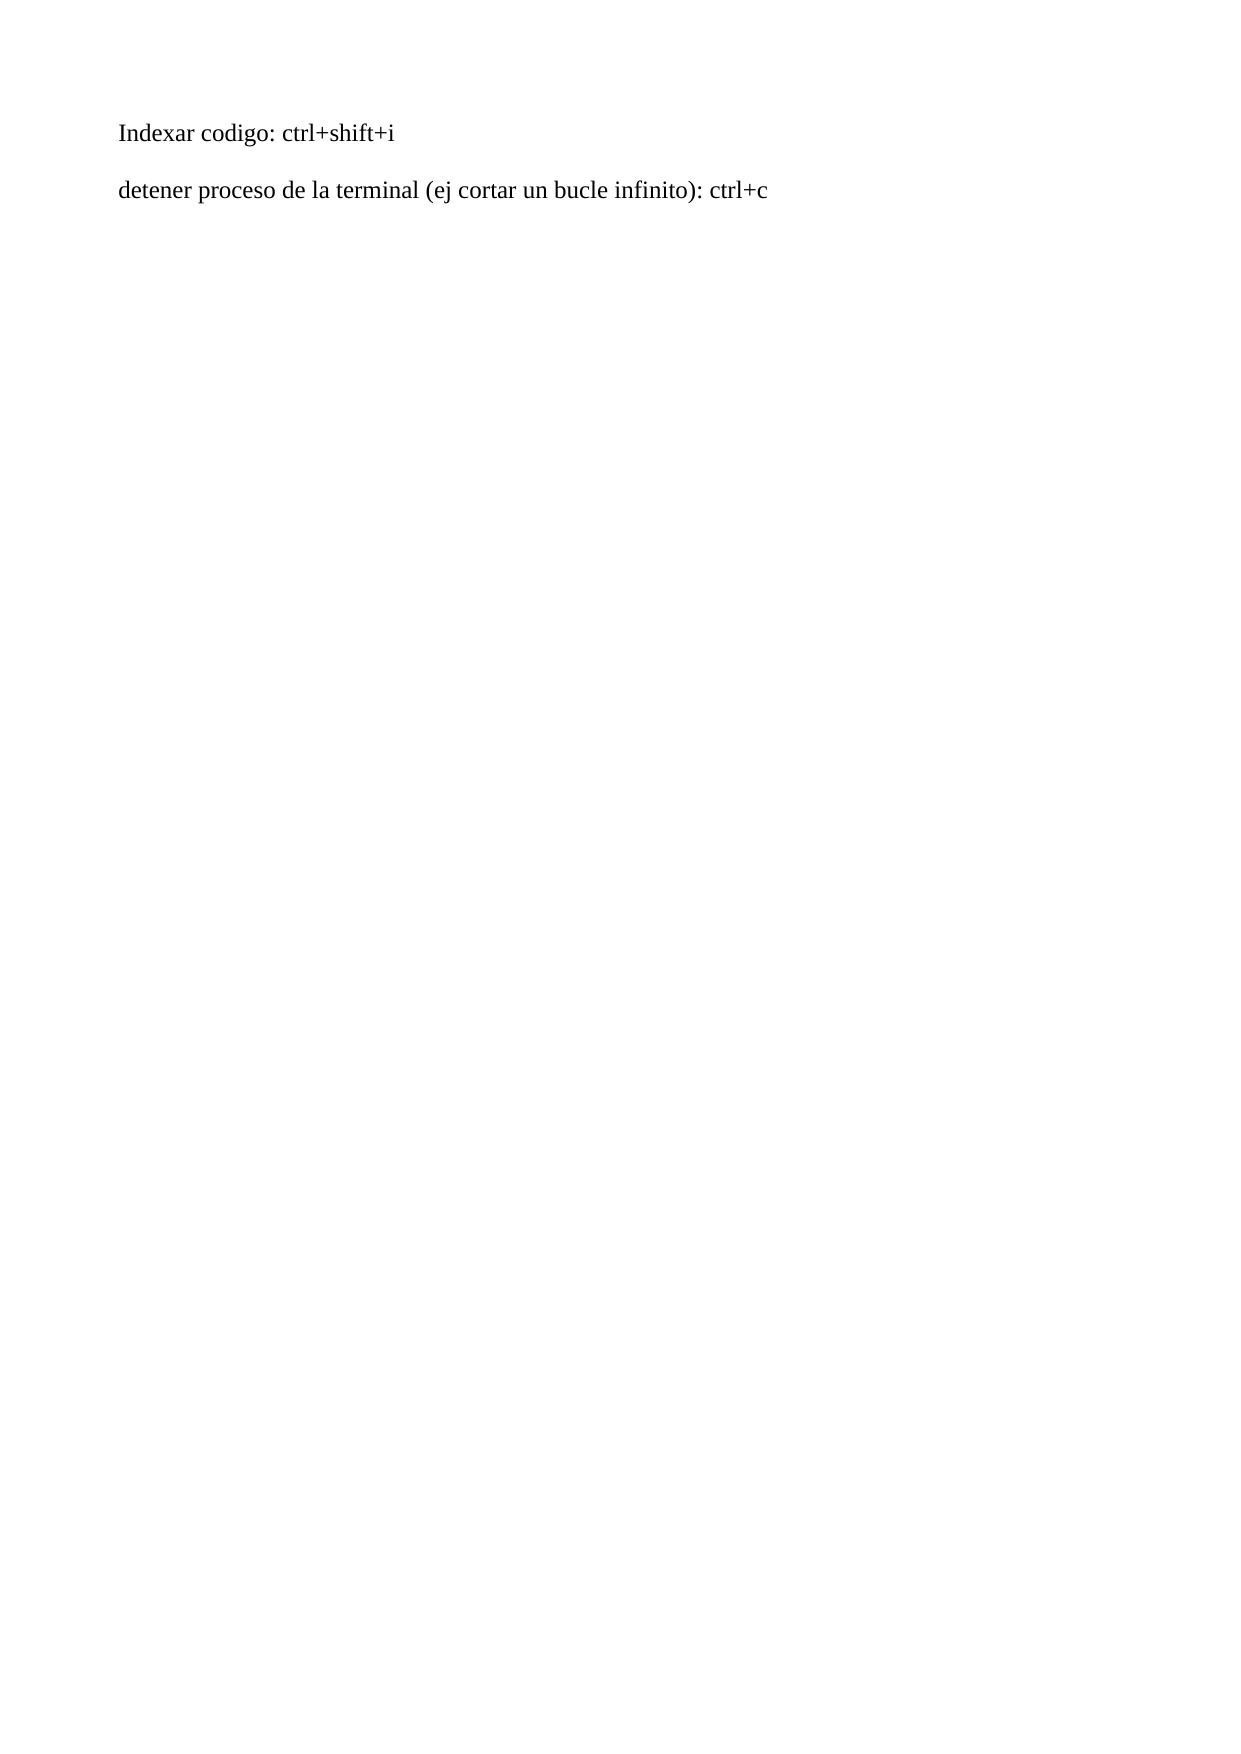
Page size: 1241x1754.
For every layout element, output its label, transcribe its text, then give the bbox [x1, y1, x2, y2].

text Indexar codigo: ctrl+shift+i [118, 118, 1122, 147]
text detener proceso de la terminal (ej cortar un bucle infinito): ctrl+c [118, 176, 1122, 204]
